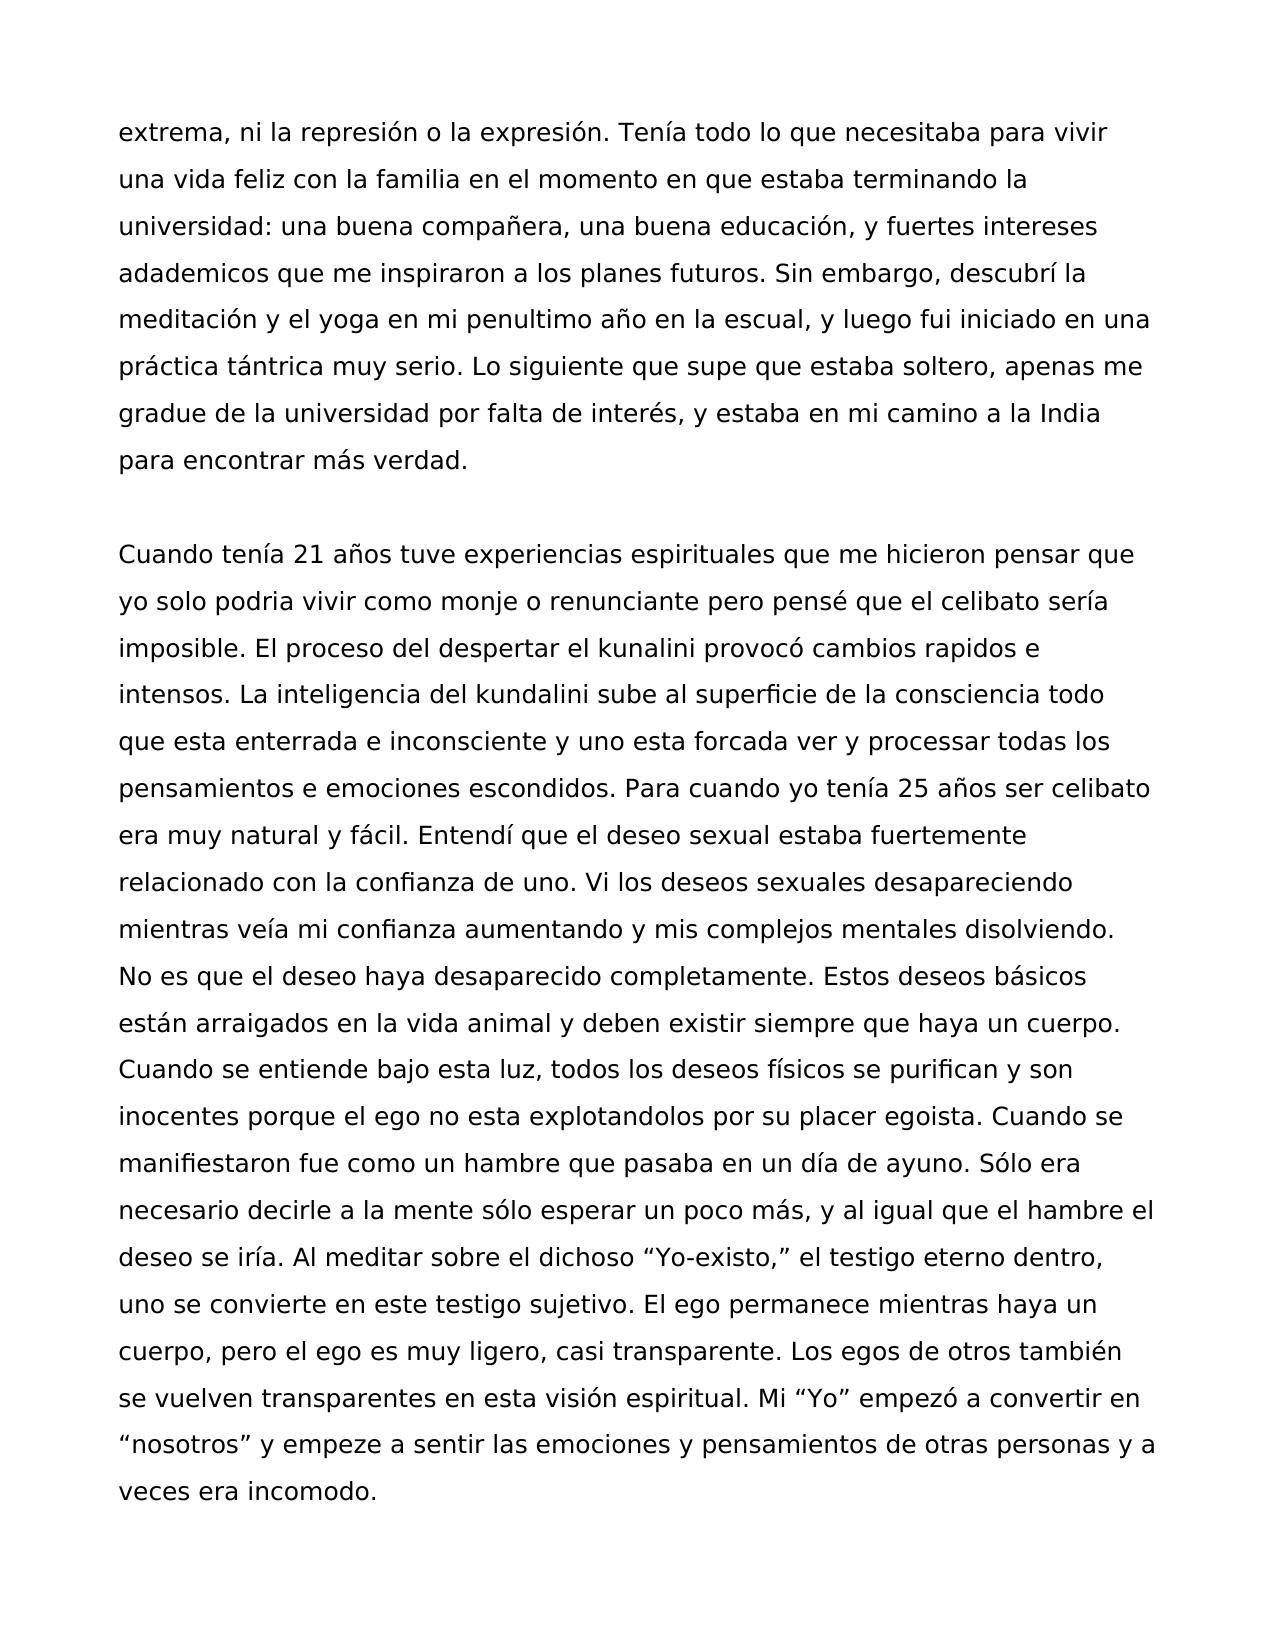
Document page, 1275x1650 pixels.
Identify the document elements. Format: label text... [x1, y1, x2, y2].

text extrema, ni la represión o la expresión. Tenía todo lo que necesitaba para vivir una vida feliz con la familia en el momento en que estaba terminando la universidad: una buena compañera, una buena educación, y fuertes intereses adademicos que me inspiraron a los planes futuros. Sin embargo, descubrí la meditación y el yoga en mi penultimo año en la escual, y luego fui iniciado en una práctica tántrica muy serio. Lo siguiente que supe que estaba soltero, apenas me gradue de la universidad por falta de interés, y estaba en mi camino a la India para encontrar más verdad. Cuando tenía 21 años tuve experiencias espirituales que me hicieron pensar que yo solo podria vivir como monje o renunciante pero pensé que el celibato sería imposible. El proceso del despertar el kunalini provocó cambios rapidos e intensos. La inteligencia del kundalini sube al superficie de la consciencia todo que esta enterrada e inconsciente y uno esta forcada ver y processar todas los pensamientos e emociones escondidos. Para cuando yo tenía 25 años ser celibato era muy natural y fácil. Entendí que el deseo sexual estaba fuertemente relacionado con la confianza de uno. Vi los deseos sexuales desapareciendo mientras veía mi confianza aumentando y mis complejos mentales disolviendo. No es que el deseo haya desaparecido completamente. Estos deseos básicos están arraigados en la vida animal y deben existir siempre que haya un cuerpo. Cuando se entiende bajo esta luz, todos los deseos físicos se purifican y son inocentes porque el ego no esta explotandolos por su placer egoista. Cuando se manifiestaron fue como un hambre que pasaba en un día de ayuno. Sólo era necesario decirle a la mente sólo esperar un poco más, y al igual que el hambre el deseo se iría. Al meditar sobre el dichoso “Yo-existo,” el testigo eterno dentro, uno se convierte en este testigo sujetivo. El ego permanece mientras haya un cuerpo, pero el ego es muy ligero, casi transparente. Los egos de otros también se vuelven transparentes en esta visión espiritual. Mi “Yo” empezó a convertir en “nosotros” y empeze a sentir las emociones y pensamientos de otras personas y a veces era incomodo. [118, 118, 1157, 1507]
